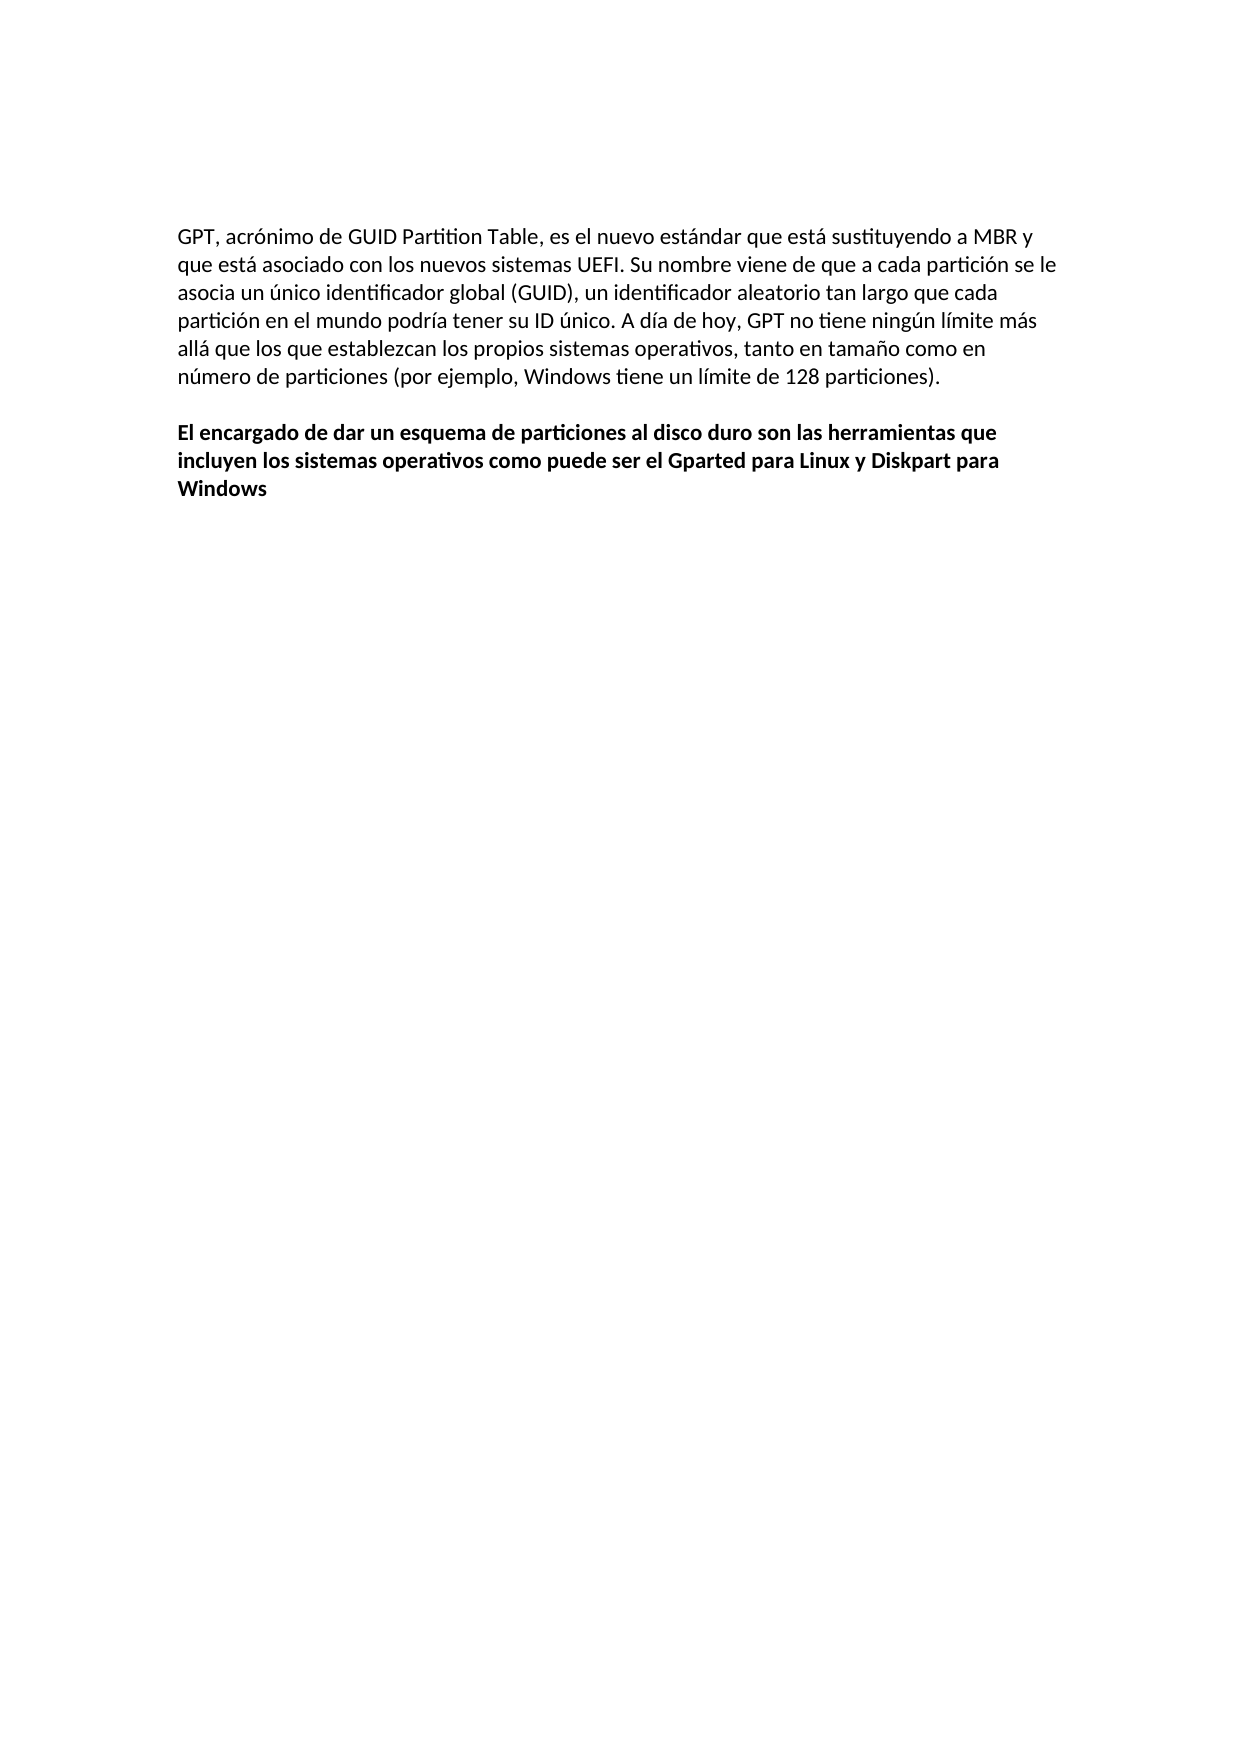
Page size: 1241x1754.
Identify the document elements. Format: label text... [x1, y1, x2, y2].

text GPT, acrónimo de GUID Partition Table, es el nuevo estándar que está sustituyendo a MBR y que está asociado con los nuevos sistemas UEFI. Su nombre viene de que a cada partición se le asocia un único identificador global (GUID), un identificador aleatorio tan largo que cada partición en el mundo podría tener su ID único. A día de hoy, GPT no tiene ningún límite más allá que los que establezcan los propios sistemas operativos, tanto en tamaño como en número de particiones (por ejemplo, Windows tiene un límite de 128 particiones). [177, 222, 1063, 390]
text El encargado de dar un esquema de particiones al disco duro son las herramientas que incluyen los sistemas operativos como puede ser el Gparted para Linux y Diskpart para Windows [177, 418, 1063, 502]
